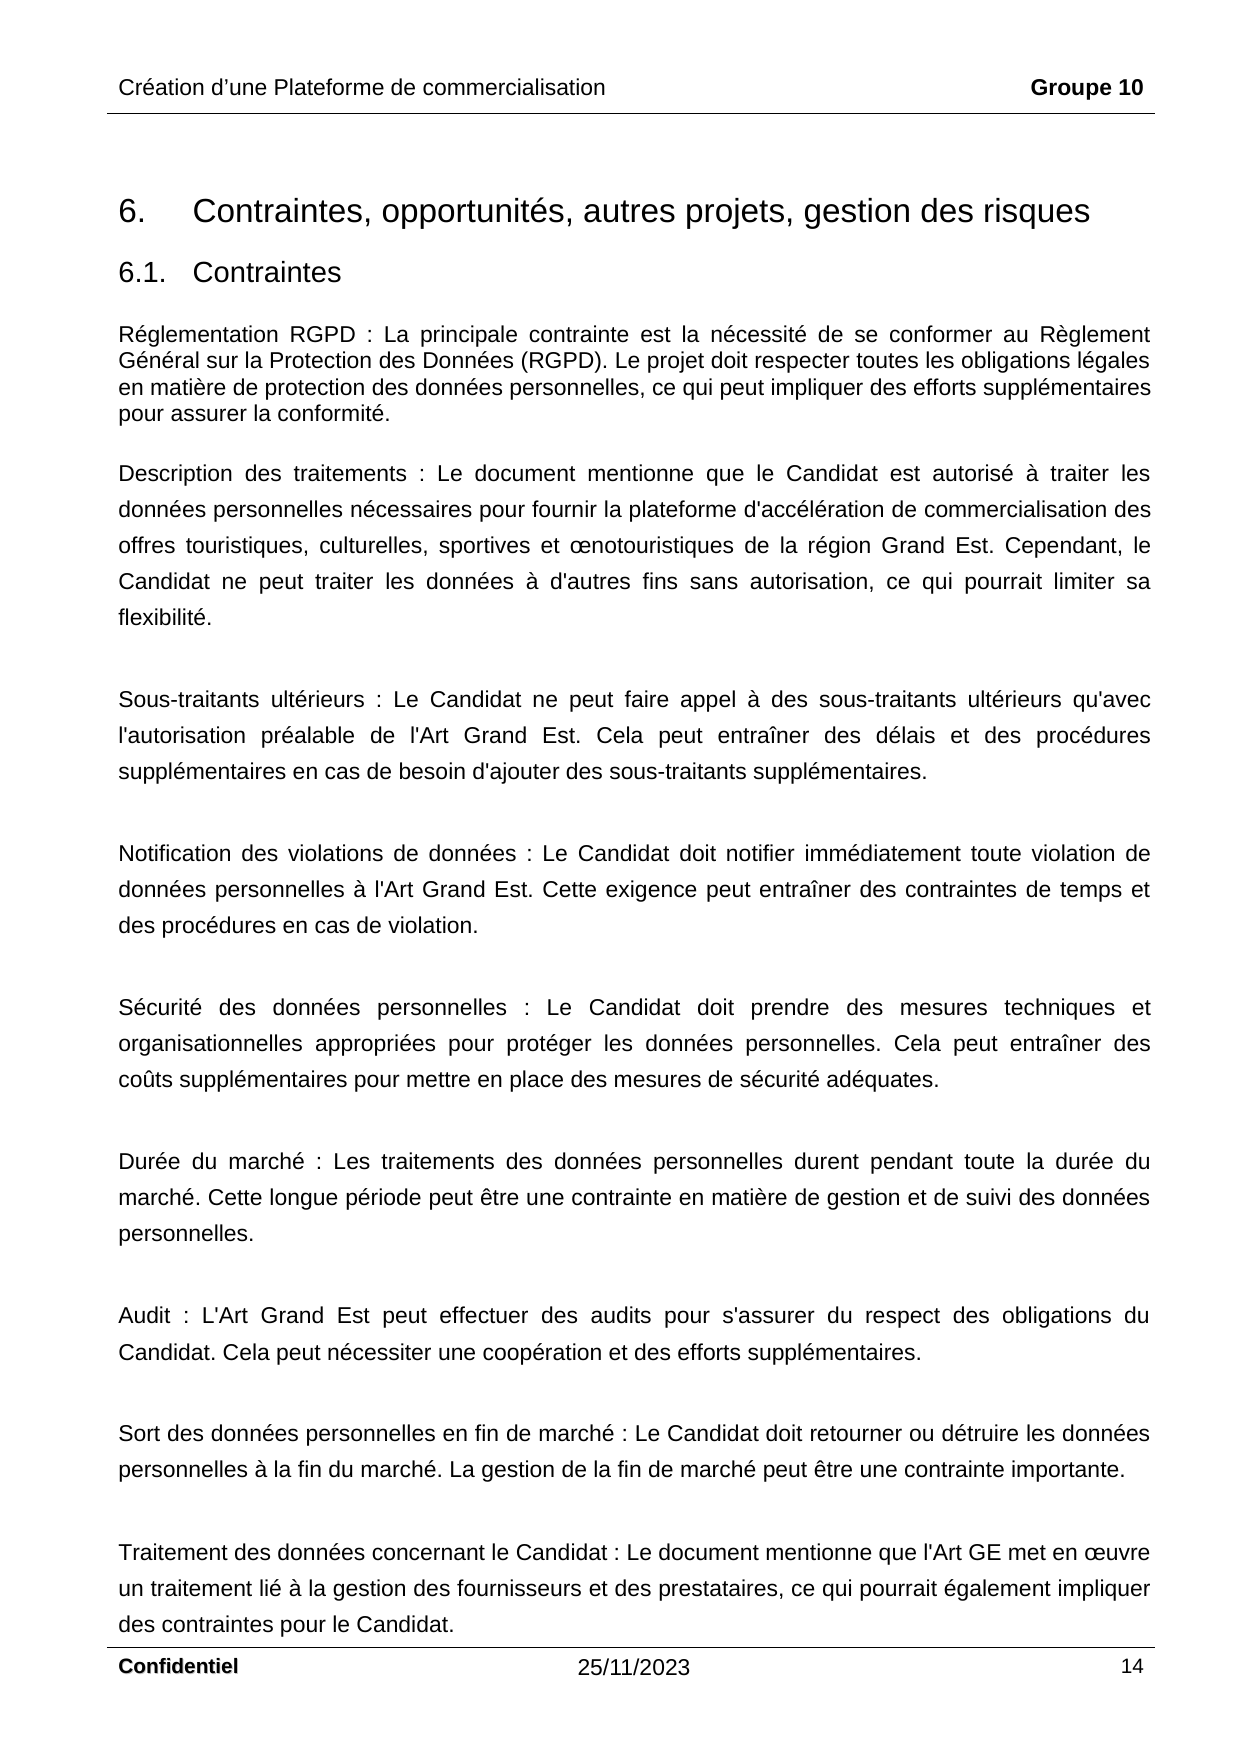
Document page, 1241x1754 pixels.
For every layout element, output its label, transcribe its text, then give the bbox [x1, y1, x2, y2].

text Sécurité des données personnelles : Le Candidat doit prendre des mesures techniques et organisationnelles appropriées pour protéger les données personnelles. Cela peut entraîner des coûts supplémentaires pour mettre en place des mesures de sécurité adéquates. [118, 994, 1152, 1093]
text Audit : L'Art Grand Est peut effectuer des audits pour s'assurer du respect des obligations du Candidat. Cela peut nécessiter une coopération et des efforts supplémentaires. [118, 1302, 1152, 1365]
text Description des traitements : Le document mentionne que le Candidat est autorisé à traiter les données personnelles nécessaires pour fournir la plateforme d'accélération de commercialisation des offres touristiques, culturelles, sportives et œnotouristiques de la région Grand Est. Cependant, le Candidat ne peut traiter les données à d'autres fins sans autorisation, ce qui pourrait limiter sa flexibilité. [118, 460, 1152, 631]
text Traitement des données concernant le Candidat : Le document mentionne que l'Art GE met en œuvre un traitement lié à la gestion des fournisseurs et des prestataires, ce qui pourrait également impliquer des contraintes pour le Candidat. [118, 1538, 1152, 1637]
text Durée du marché : Les traitements des données personnelles durent pendant toute la durée du marché. Cette longue période peut être une contrainte en matière de gestion et de suivi des données personnelles. [118, 1148, 1152, 1247]
subtitle Contraintes, opportunités, autres projets, gestion des risques [118, 191, 1152, 230]
subtitle Contraintes [118, 255, 1152, 288]
text Sous-traitants ultérieurs : Le Candidat ne peut faire appel à des sous-traitants ultérieurs qu'avec l'autorisation préalable de l'Art Grand Est. Cela peut entraîner des délais et des procédures supplémentaires en cas de besoin d'ajouter des sous-traitants supplémentaires. [118, 686, 1152, 784]
text Réglementation RGPD : La principale contrainte est la nécessité de se conformer au Règlement Général sur la Protection des Données (RGPD). Le projet doit respecter toutes les obligations légales en matière de protection des données personnelles, ce qui peut impliquer des efforts supplémentaires pour assurer la conformité. [118, 321, 1152, 426]
text Notification des violations de données : Le Candidat doit notifier immédiatement toute violation de données personnelles à l'Art Grand Est. Cette exigence peut entraîner des contraintes de temps et des procédures en cas de violation. [118, 840, 1152, 939]
text Sort des données personnelles en fin de marché : Le Candidat doit retourner ou détruire les données personnelles à la fin du marché. La gestion de la fin de marché peut être une contrainte importante. [118, 1420, 1152, 1483]
